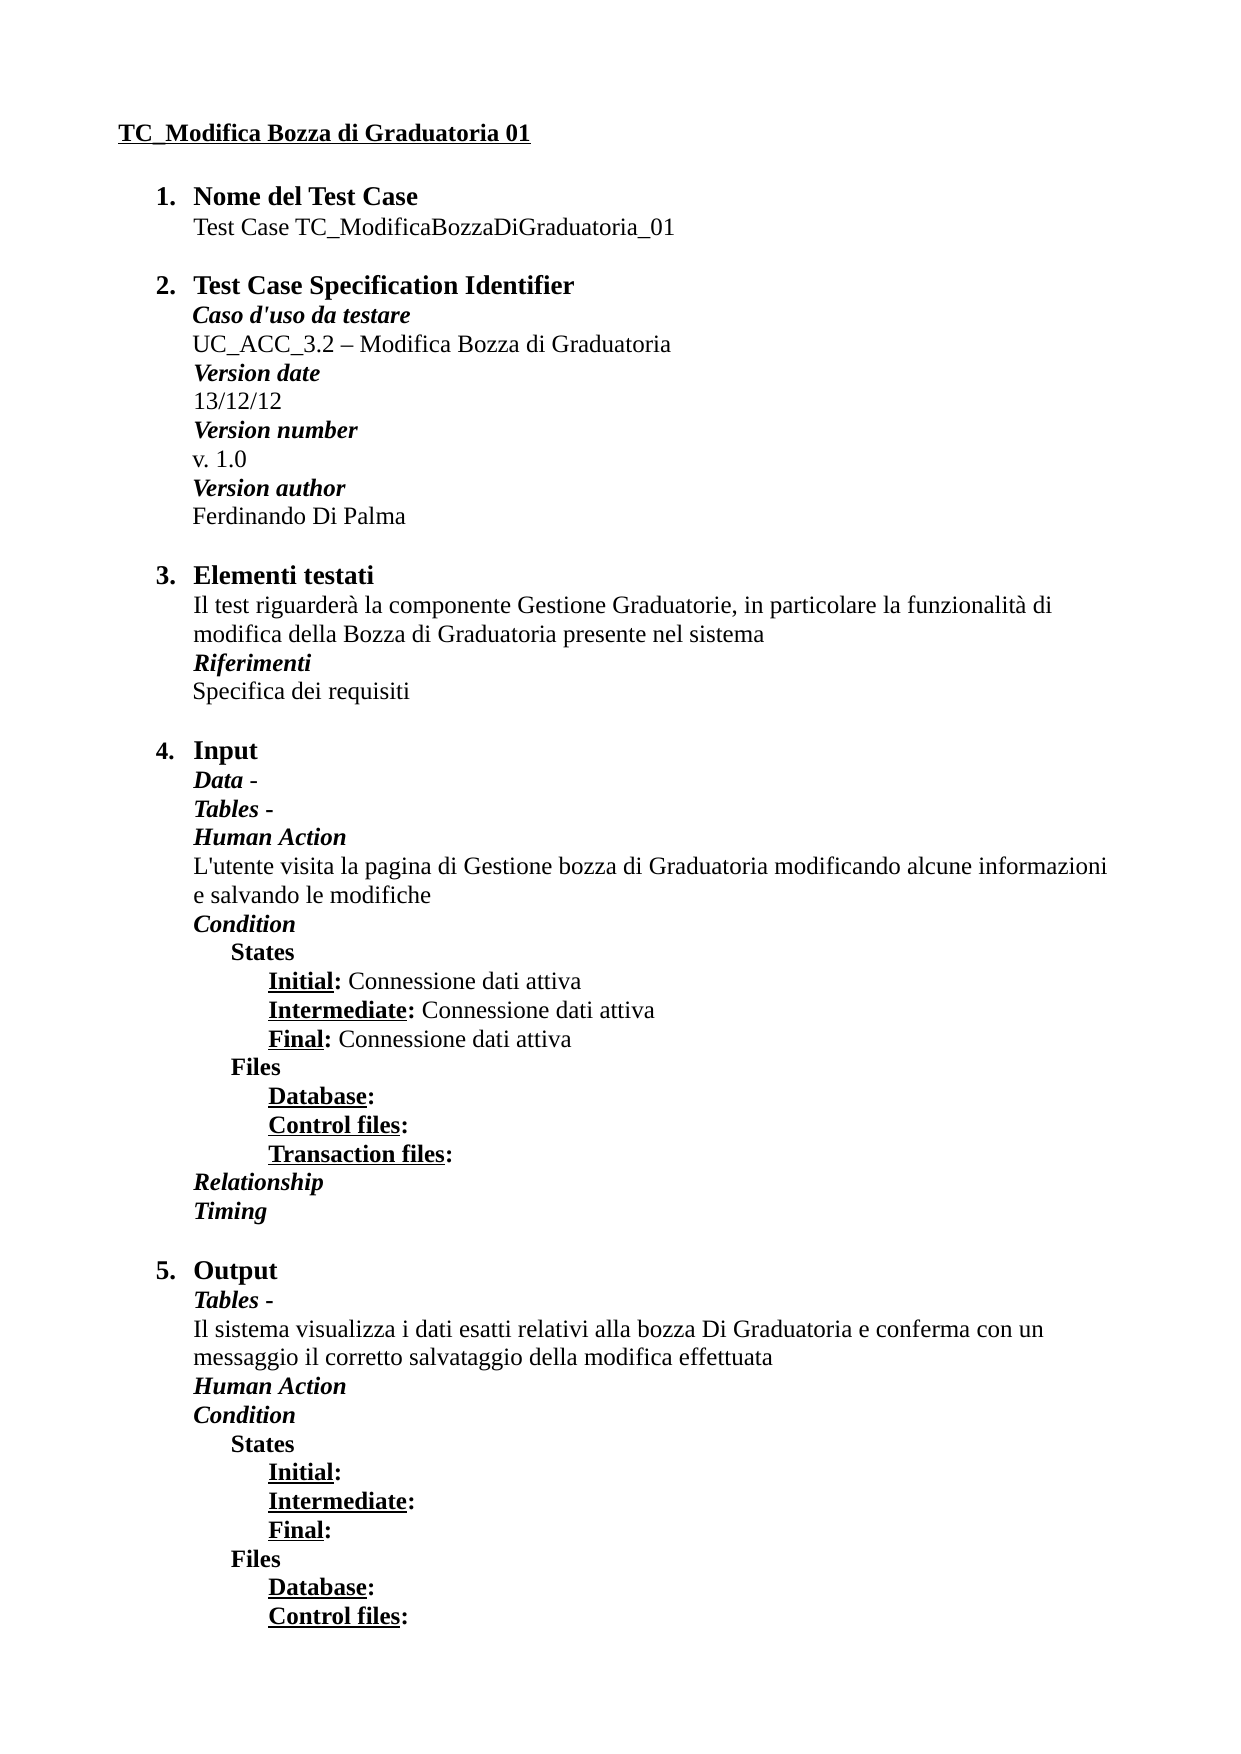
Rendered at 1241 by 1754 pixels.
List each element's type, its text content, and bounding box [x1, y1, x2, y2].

list Output [156, 1254, 1122, 1285]
list Intermediate: Connessione dati attiva [231, 995, 1122, 1024]
list Files [193, 1544, 1122, 1572]
list Control files: [231, 1110, 1122, 1139]
list Riferimenti [156, 648, 1122, 676]
list Data - [156, 765, 1122, 794]
list 13/12/12 [156, 386, 1122, 415]
text Ferdinando Di Palma [118, 501, 1122, 530]
list Input [156, 734, 1122, 765]
text Specifica dei requisiti [118, 676, 1122, 705]
list Il test riguarderà la componente Gestione Graduatorie, in particolare la funzionalità di modifica della Bozza di Graduatoria presente nel sistema [156, 590, 1122, 648]
list Il sistema visualizza i dati esatti relativi alla bozza Di Graduatoria e conferma con un messaggio il corretto salvataggio della modifica effettuata [156, 1314, 1122, 1371]
text Version author [118, 473, 1122, 501]
text Caso d'uso da testare [118, 300, 1122, 329]
text v. 1.0 [118, 444, 1122, 473]
text TC_Modifica Bozza di Graduatoria 01 [118, 118, 1122, 147]
list Elementi testati [156, 559, 1122, 590]
list Version number [156, 415, 1122, 444]
list Test Case TC_ModificaBozzaDiGraduatoria_01 [156, 212, 1122, 240]
list Transaction files: [231, 1139, 1122, 1167]
list Tables - [156, 1285, 1122, 1314]
list Nome del Test Case [156, 180, 1122, 212]
list Relationship [156, 1167, 1122, 1196]
list Files [193, 1052, 1122, 1081]
list Timing [156, 1196, 1122, 1225]
list Final: [231, 1515, 1122, 1544]
list States [193, 937, 1122, 966]
list Version date [156, 358, 1122, 386]
list Intermediate: [231, 1486, 1122, 1515]
list Initial: [231, 1457, 1122, 1486]
list Database: [231, 1572, 1122, 1601]
list Human Action [156, 822, 1122, 851]
list Database: [231, 1081, 1122, 1110]
list Tables - [156, 794, 1122, 822]
list L'utente visita la pagina di Gestione bozza di Graduatoria modificando alcune informazioni e salvando le modifiche [156, 851, 1122, 909]
list Condition [156, 909, 1122, 937]
list Control files: [231, 1601, 1122, 1630]
list Initial: Connessione dati attiva [231, 966, 1122, 995]
list States [193, 1429, 1122, 1457]
list Test Case Specification Identifier [156, 269, 1122, 300]
list Human Action [156, 1371, 1122, 1400]
text UC_ACC_3.2 – Modifica Bozza di Graduatoria [118, 329, 1122, 358]
list Condition [156, 1400, 1122, 1429]
list Final: Connessione dati attiva [231, 1024, 1122, 1052]
